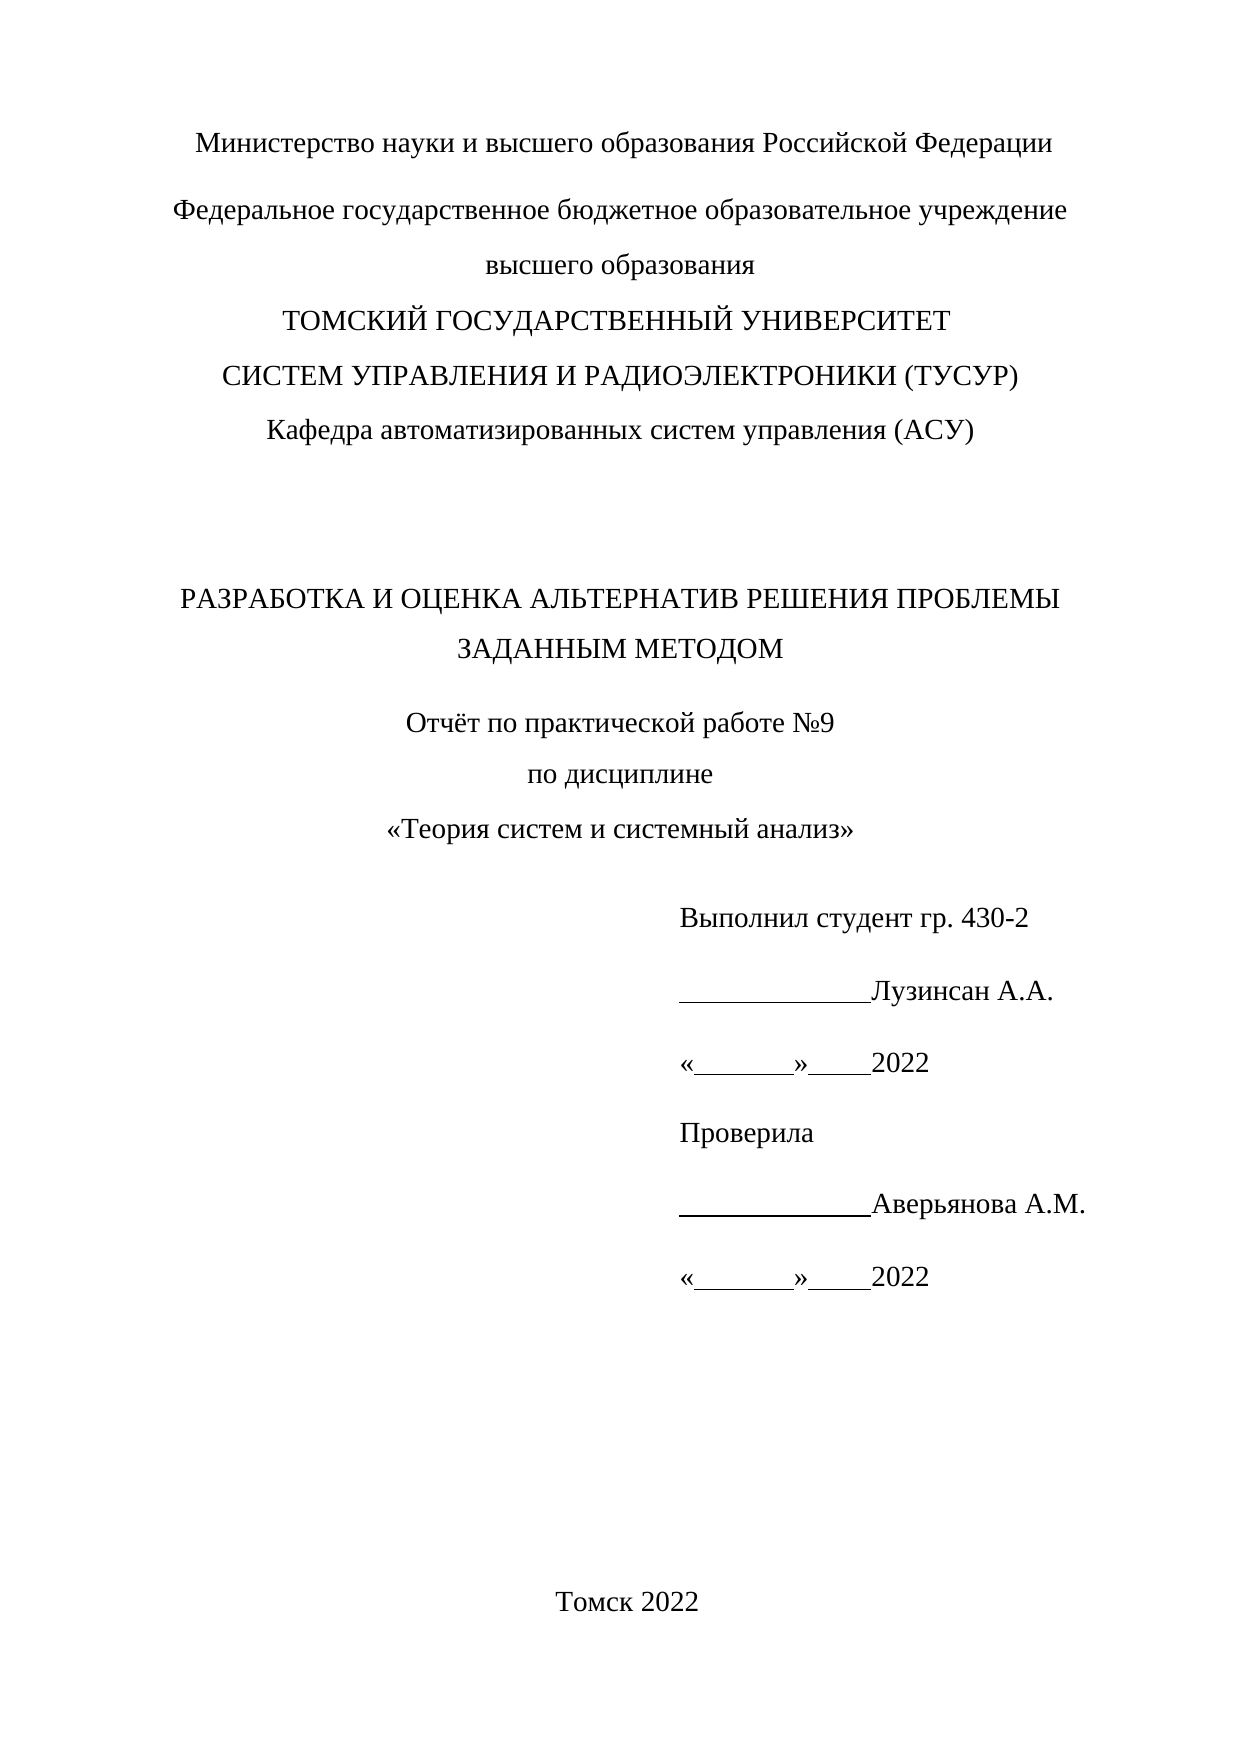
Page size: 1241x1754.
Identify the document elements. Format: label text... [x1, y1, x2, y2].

text Проверила [679, 1115, 1122, 1148]
text Отчёт по практической работе №9 [118, 706, 1122, 739]
text « » 2022 [679, 1259, 1122, 1293]
text Выполнил студент гр. 430-2 [679, 900, 1122, 934]
text Федеральное государственное бюджетное образовательное учреждение высшего образования [118, 192, 1122, 281]
text Кафедра автоматизированных систем управления (АСУ) [118, 413, 1122, 446]
text РАЗРАБОТКА И ОЦЕНКА АЛЬТЕРНАТИВ РЕШЕНИЯ ПРОБЛЕМЫ ЗАДАННЫМ МЕТОДОМ [118, 581, 1122, 665]
text по дисциплине [118, 756, 1122, 789]
text «Теория систем и системный анализ» [118, 811, 1122, 845]
text Министерство науки и высшего образования Российской Федерации [118, 125, 1122, 159]
text Лузинсан А.А. [679, 973, 1122, 1006]
text Томск 2022 [243, 1584, 1011, 1618]
text Аверьянова А.М. [679, 1186, 1122, 1220]
text ТОМСКИЙ ГОСУДАРСТВЕННЫЙ УНИВЕРСИТЕТ СИСТЕМ УПРАВЛЕНИЯ И РАДИОЭЛЕКТРОНИКИ (ТУСУР) [118, 303, 1122, 391]
text « » 2022 [679, 1045, 1122, 1078]
